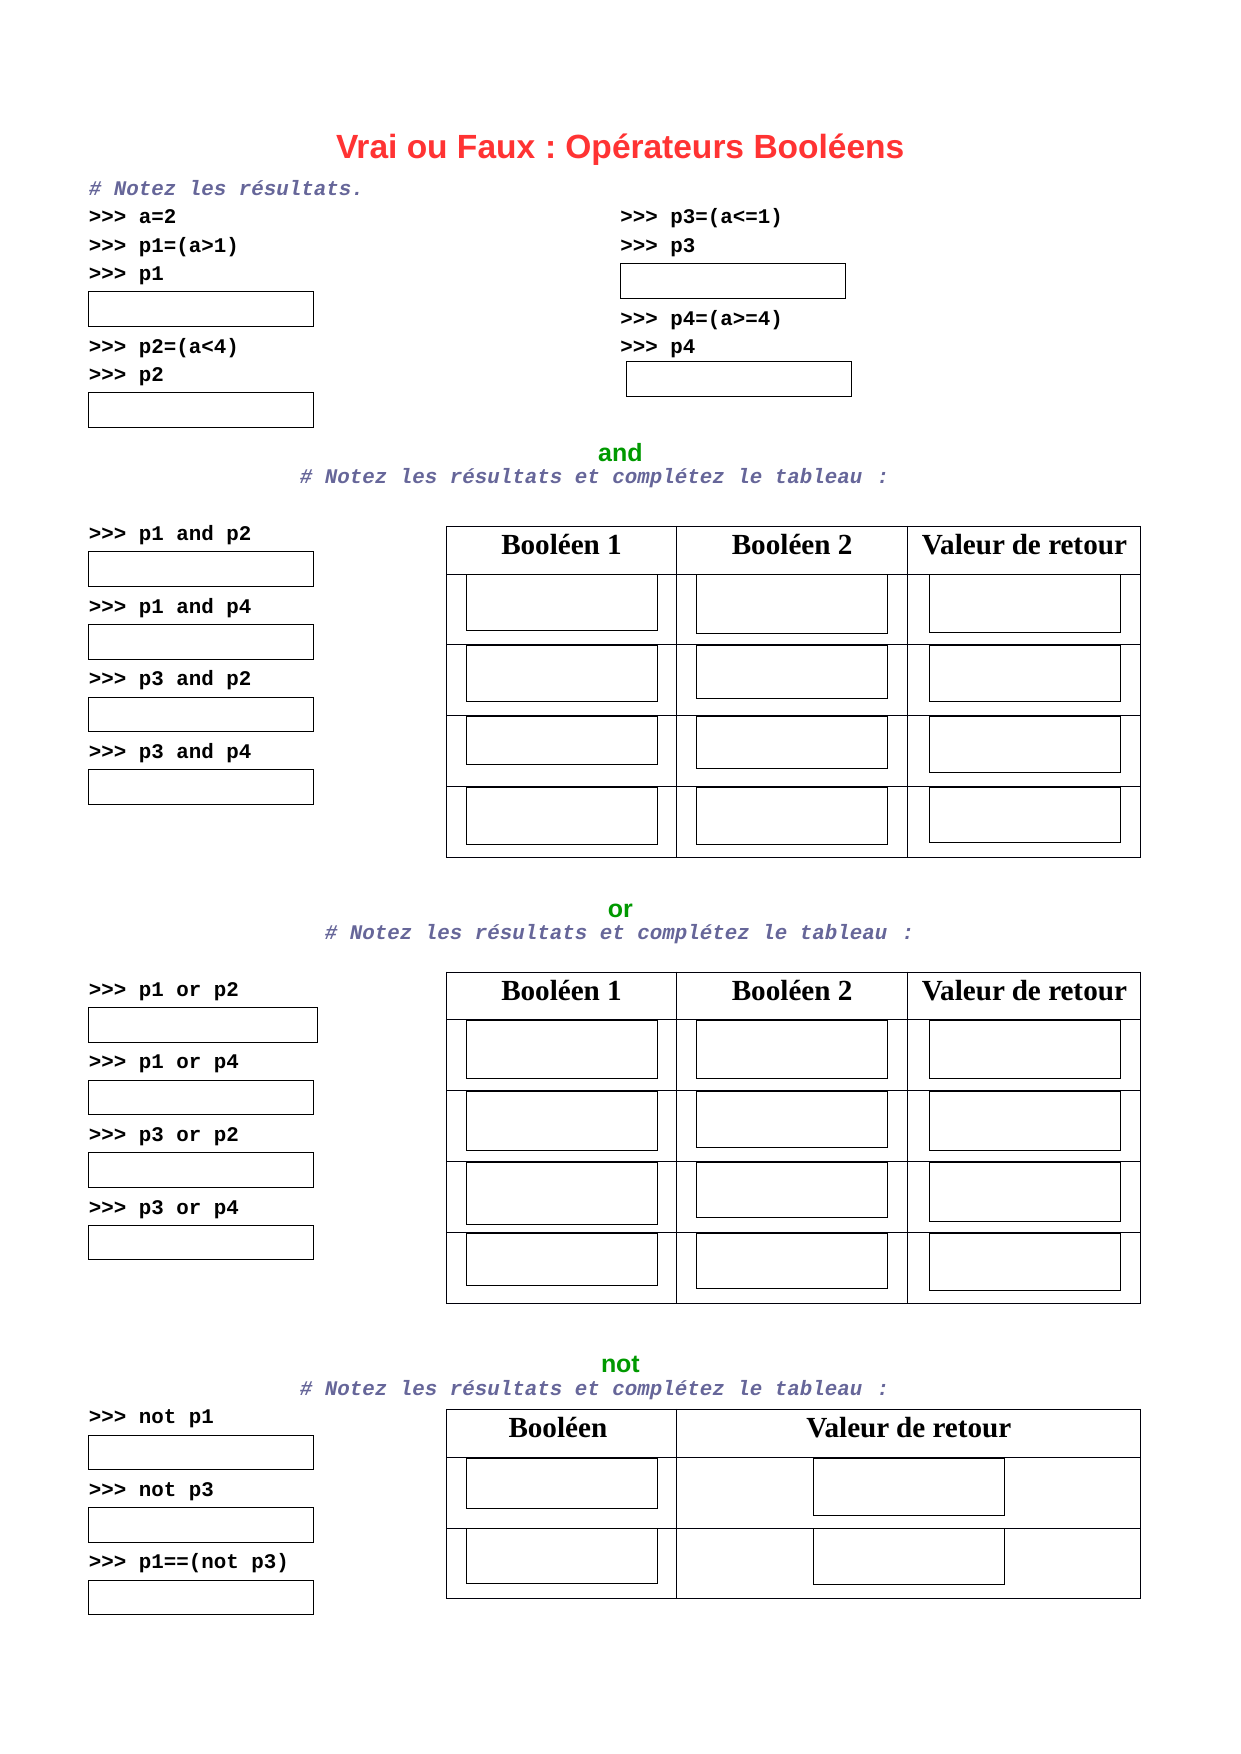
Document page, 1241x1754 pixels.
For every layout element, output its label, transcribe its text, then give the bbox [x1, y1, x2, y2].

text # Notez les résultats et complétez le tableau : [88, 922, 1152, 946]
text [1141, 596, 1152, 692]
table_cell [447, 1529, 676, 1598]
table_cell [677, 716, 907, 786]
table_cell [677, 1162, 907, 1232]
table_cell [677, 1020, 907, 1090]
table_cell [908, 787, 1140, 857]
table_cell [908, 1091, 1140, 1161]
text [1141, 1479, 1152, 1575]
text >>> p3=(a<=1) [620, 207, 1152, 230]
text [1141, 697, 1152, 832]
text # Notez les résultats et complétez le tableau : [88, 1378, 1152, 1402]
table_cell [447, 787, 676, 857]
text >>> p2 [88, 364, 620, 432]
table_header Valeur de retour [908, 973, 1140, 1019]
subtitle and [88, 438, 1152, 467]
text >>> p1 or p4 >>> p3 or p2 [88, 1052, 446, 1148]
table_header Booléen 1 [447, 973, 676, 1019]
table_cell [447, 1020, 676, 1090]
text >>> p1 and p4 >>> p3 and p2 [88, 596, 446, 692]
text [1141, 979, 1152, 1047]
text >>> p1=(a>1) [88, 235, 620, 258]
table_header Valeur de retour [677, 1410, 1140, 1457]
table_cell [908, 1233, 1140, 1303]
text >>> p1 [88, 263, 620, 287]
table_cell [677, 1091, 907, 1161]
text >>> p1 or p2 [88, 979, 446, 1047]
table_cell [677, 787, 907, 857]
text >>> p1 and p2 [88, 523, 1152, 547]
text >>> p3 or p4 [88, 1152, 446, 1288]
subtitle not [88, 1349, 1152, 1378]
table_header Valeur de retour [908, 527, 1140, 573]
table_cell [447, 1233, 676, 1303]
table_cell [677, 1233, 907, 1303]
table_cell [908, 575, 1140, 644]
table_cell [447, 1162, 676, 1232]
table_cell [677, 1458, 1140, 1527]
table_cell [677, 575, 907, 644]
text >>> not p3 >>> p1==(not p3) [88, 1479, 446, 1575]
table_cell [447, 575, 676, 644]
table_cell [908, 716, 1140, 786]
subtitle or [88, 893, 1152, 922]
table_cell [447, 1091, 676, 1161]
table_header Booléen [447, 1410, 676, 1457]
text >>> p4 [620, 336, 1152, 388]
text # Notez les résultats et complétez le tableau : [88, 467, 1152, 490]
table_cell [447, 716, 676, 786]
text >>> p4=(a>=4) [620, 263, 1152, 331]
text >>> a=2 [88, 207, 620, 230]
table_cell [908, 645, 1140, 715]
text >>> p2=(a<4) [88, 336, 620, 359]
table_cell [908, 1162, 1140, 1232]
text >>> p3 and p4 [88, 697, 446, 832]
table_header Booléen 2 [677, 973, 907, 1019]
text >>> not p1 [88, 1406, 1152, 1430]
text >>> p3 [620, 235, 1152, 258]
table_cell [447, 645, 676, 715]
table_cell [908, 1020, 1140, 1090]
table_cell [677, 1529, 1140, 1598]
table_header Booléen 1 [447, 527, 676, 573]
text [1141, 1052, 1152, 1148]
subtitle Vrai ou Faux : Opérateurs Booléens [88, 127, 1152, 166]
table_header Booléen 2 [677, 527, 907, 573]
text # Notez les résultats. [88, 178, 620, 202]
table_cell [447, 1458, 676, 1527]
table_cell [677, 645, 907, 715]
text [1141, 1152, 1152, 1288]
